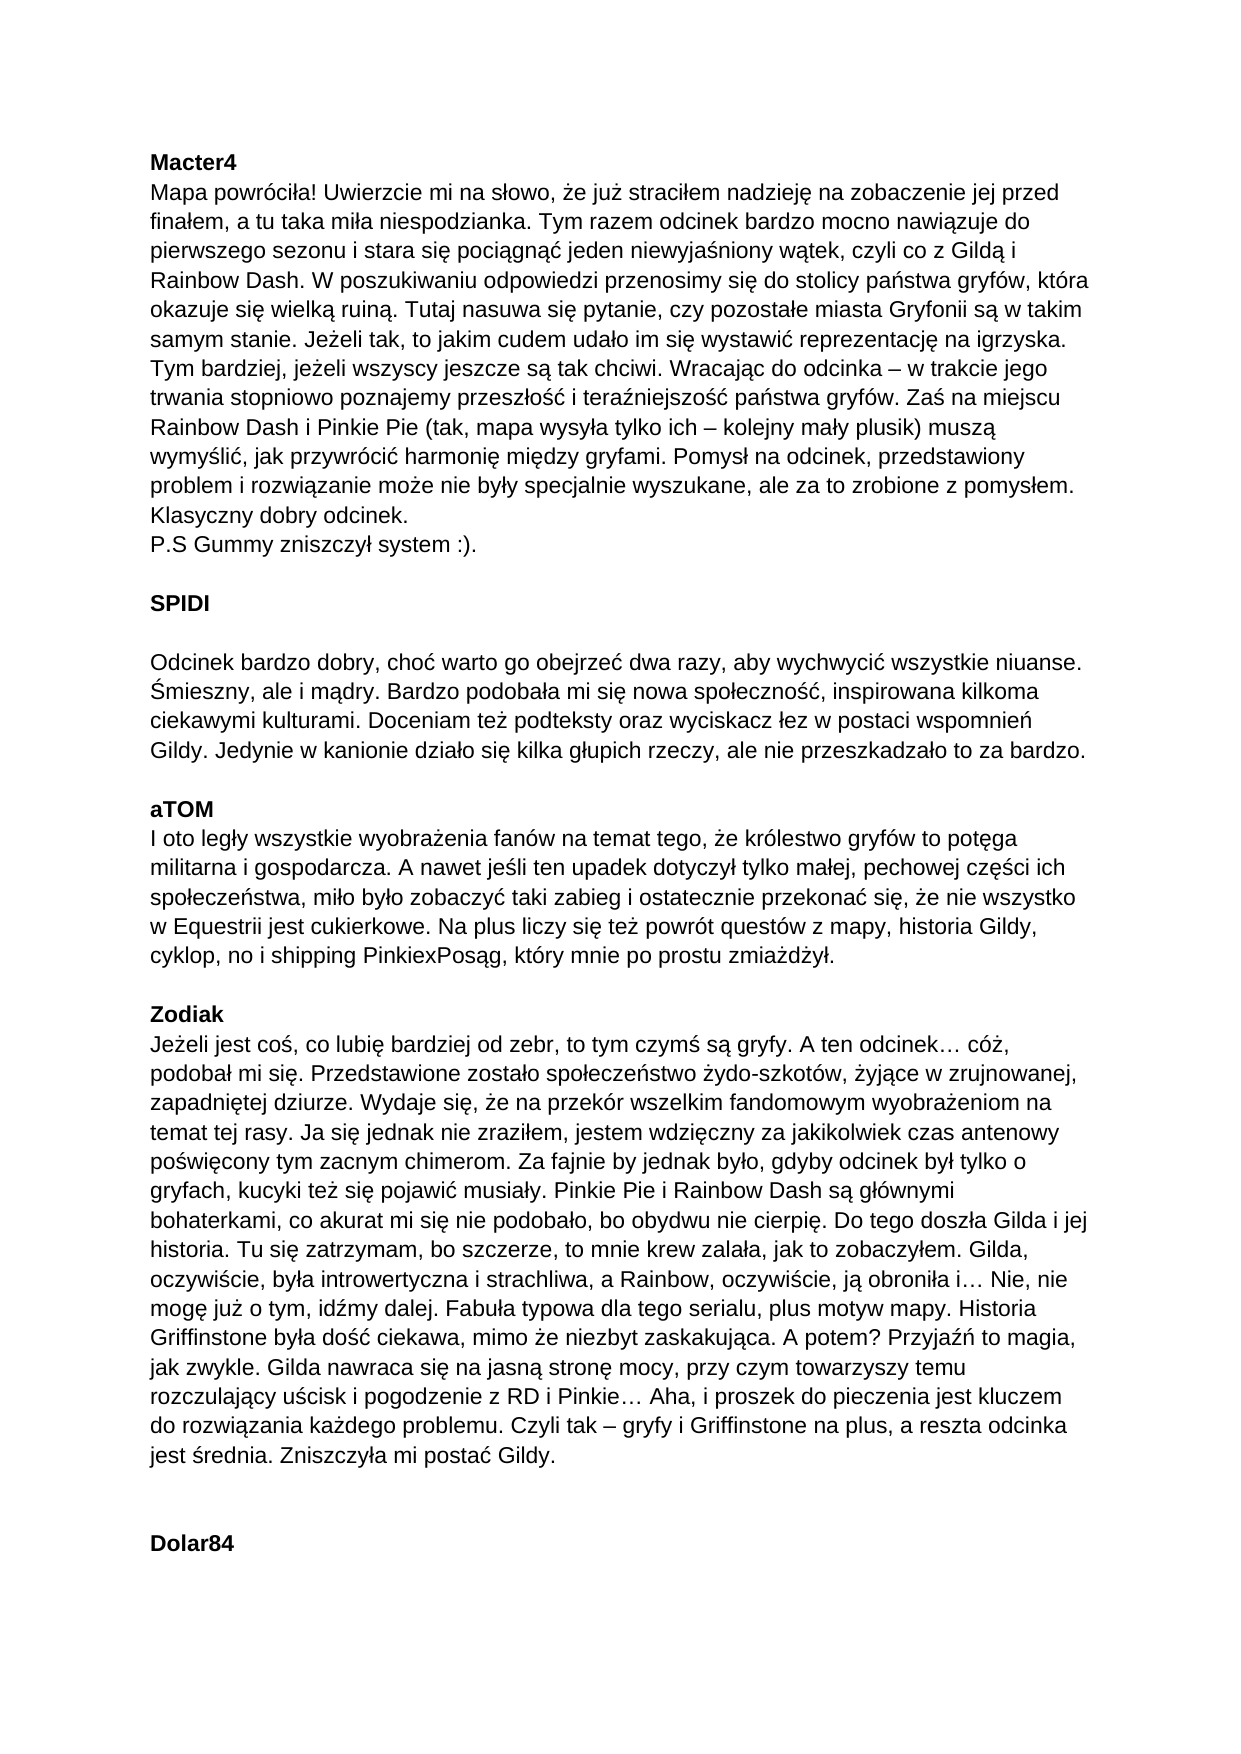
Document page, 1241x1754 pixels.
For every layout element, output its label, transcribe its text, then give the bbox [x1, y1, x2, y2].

text Macter4 [150, 150, 1090, 176]
text P.S Gummy zniszczył system :). [150, 532, 1090, 557]
text aTOM [150, 796, 1090, 822]
text Zodiak [150, 1002, 1090, 1027]
text Dolar84 [150, 1531, 1090, 1556]
text I oto legły wszystkie wyobrażenia fanów na temat tego, że królestwo gryfów to potęga militarna i gospodarcza. A nawet jeśli ten upadek dotyczył tylko małej, pechowej części ich społeczeństwa, miło było zobaczyć taki zabieg i ostatecznie przekonać się, że nie wszystko w Equestrii jest cukierkowe. Na plus liczy się też powrót questów z mapy, historia Gildy, cyklop, no i shipping PinkiexPosąg, który mnie po prostu zmiażdżył. [150, 826, 1090, 969]
text Mapa powróciła! Uwierzcie mi na słowo, że już straciłem nadzieję na zobaczenie jej przed finałem, a tu taka miła niespodzianka. Tym razem odcinek bardzo mocno nawiązuje do pierwszego sezonu i stara się pociągnąć jeden niewyjaśniony wątek, czyli co z Gildą i Rainbow Dash. W poszukiwaniu odpowiedzi przenosimy się do stolicy państwa gryfów, która okazuje się wielką ruiną. Tutaj nasuwa się pytanie, czy pozostałe miasta Gryfonii są w takim samym stanie. Jeżeli tak, to jakim cudem udało im się wystawić reprezentację na igrzyska. Tym bardziej, jeżeli wszyscy jeszcze są tak chciwi. Wracając do odcinka – w trakcie jego trwania stopniowo poznajemy przeszłość i teraźniejszość państwa gryfów. Zaś na miejscu Rainbow Dash i Pinkie Pie (tak, mapa wysyła tylko ich – kolejny mały plusik) muszą wymyślić, jak przywrócić harmonię między gryfami. Pomysł na odcinek, przedstawiony problem i rozwiązanie może nie były specjalnie wyszukane, ale za to zrobione z pomysłem. Klasyczny dobry odcinek. [150, 179, 1090, 528]
text SPIDI [150, 591, 1090, 616]
text Odcinek bardzo dobry, choć warto go obejrzeć dwa razy, aby wychwycić wszystkie niuanse. Śmieszny, ale i mądry. Bardzo podobała mi się nowa społeczność, inspirowana kilkoma ciekawymi kulturami. Doceniam też podteksty oraz wyciskacz łez w postaci wspomnień Gildy. Jedynie w kanionie działo się kilka głupich rzeczy, ale nie przeszkadzało to za bardzo. [150, 649, 1090, 763]
text Jeżeli jest coś, co lubię bardziej od zebr, to tym czymś są gryfy. A ten odcinek… cóż, podobał mi się. Przedstawione zostało społeczeństwo żydo-szkotów, żyjące w zrujnowanej, zapadniętej dziurze. Wydaje się, że na przekór wszelkim fandomowym wyobrażeniom na temat tej rasy. Ja się jednak nie zraziłem, jestem wdzięczny za jakikolwiek czas antenowy poświęcony tym zacnym chimerom. Za fajnie by jednak było, gdyby odcinek był tylko o gryfach, kucyki też się pojawić musiały. Pinkie Pie i Rainbow Dash są głównymi bohaterkami, co akurat mi się nie podobało, bo obydwu nie cierpię. Do tego doszła Gilda i jej historia. Tu się zatrzymam, bo szczerze, to mnie krew zalała, jak to zobaczyłem. Gilda, oczywiście, była introwertyczna i strachliwa, a Rainbow, oczywiście, ją obroniła i… Nie, nie mogę już o tym, idźmy dalej. Fabuła typowa dla tego serialu, plus motyw mapy. Historia Griffinstone była dość ciekawa, mimo że niezbyt zaskakująca. A potem? Przyjaźń to magia, jak zwykle. Gilda nawraca się na jasną stronę mocy, przy czym towarzyszy temu rozczulający uścisk i pogodzenie z RD i Pinkie… Aha, i proszek do pieczenia jest kluczem do rozwiązania każdego problemu. Czyli tak – gryfy i Griffinstone na plus, a reszta odcinka jest średnia. Zniszczyła mi postać Gildy. [150, 1031, 1090, 1468]
